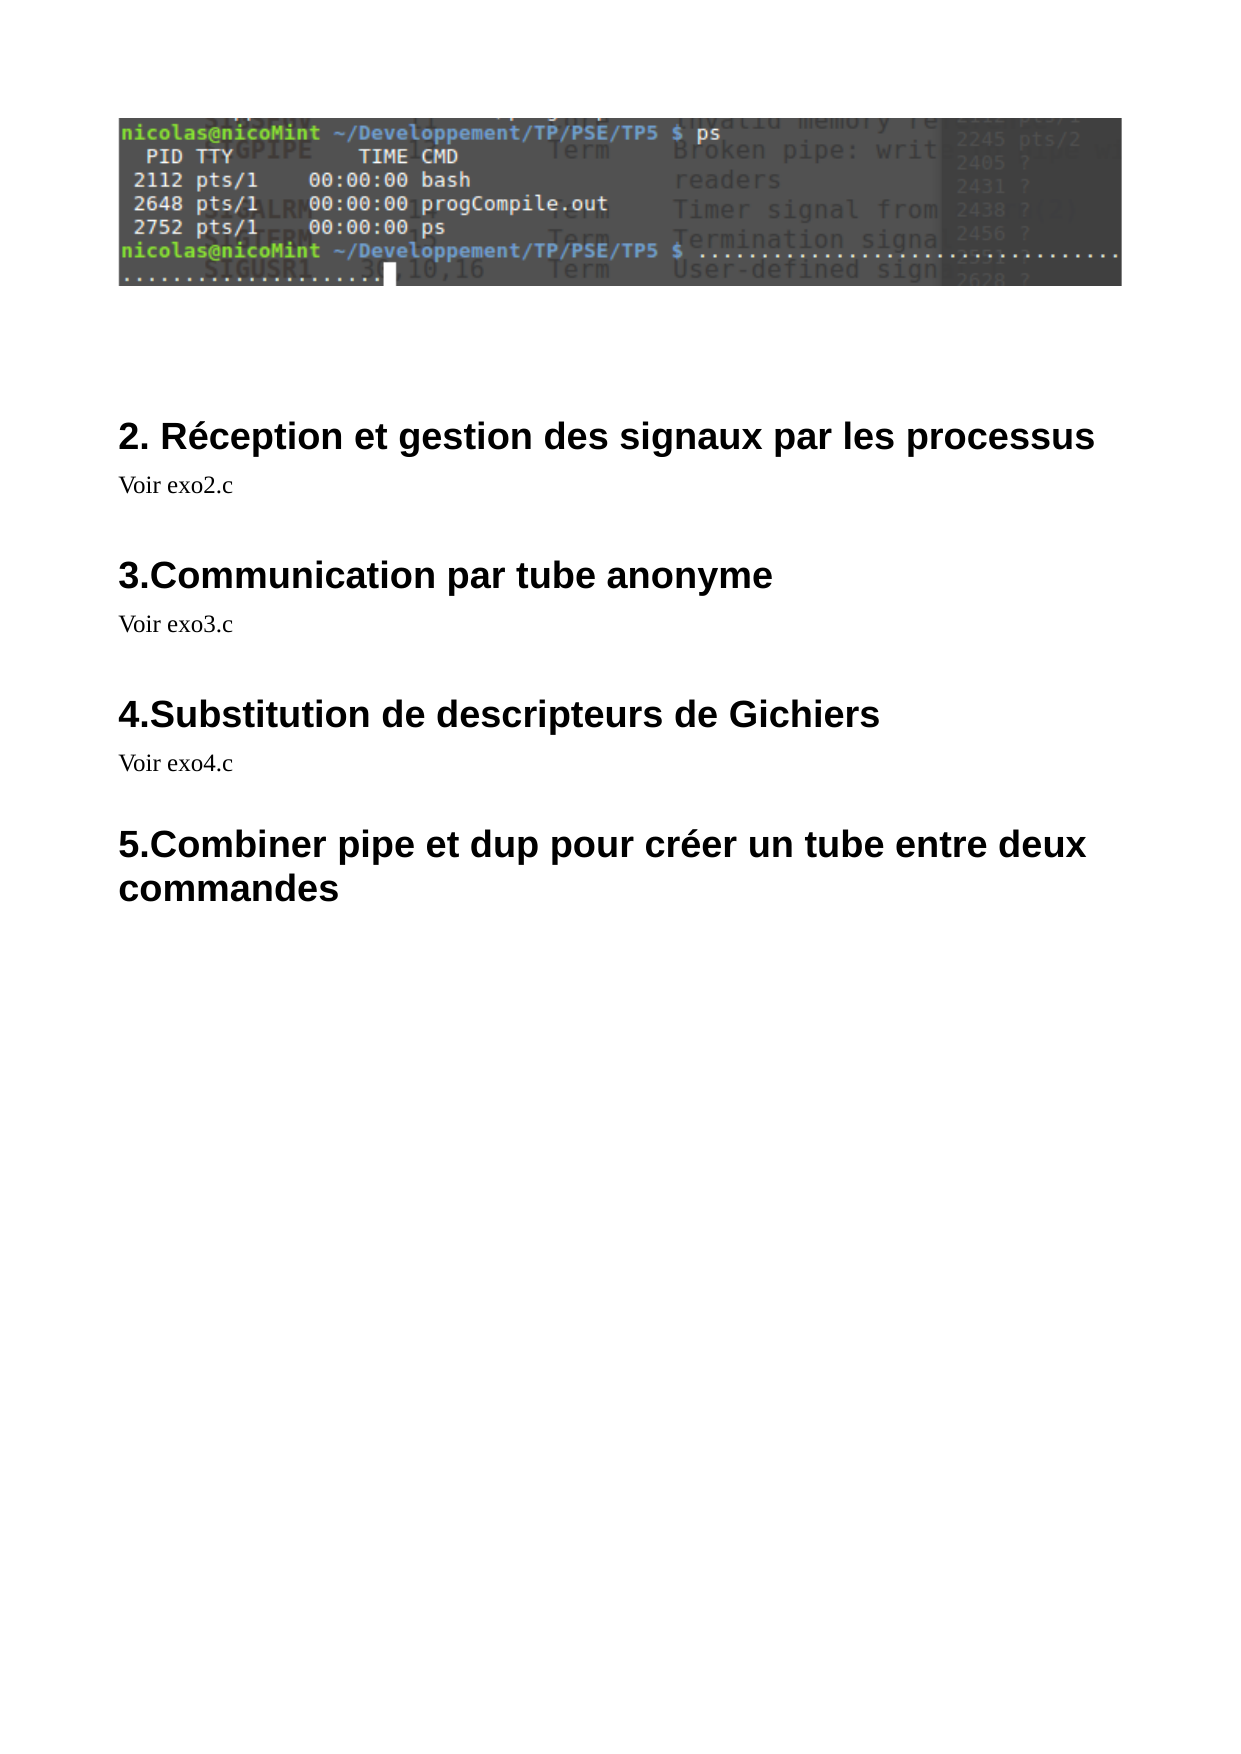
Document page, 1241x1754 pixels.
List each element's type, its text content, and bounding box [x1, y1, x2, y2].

subtitle 3.Communication par tube anonyme [118, 553, 1122, 596]
text Voir exo2.c [118, 470, 1122, 499]
picture [118, 118, 1122, 286]
text Voir exo4.c [118, 748, 1122, 776]
subtitle 4.Substitution de descripteurs de Gichiers [118, 691, 1122, 735]
subtitle 5.Combiner pipe et dup pour créer un tube entre deux commandes [118, 822, 1122, 909]
text Voir exo3.c [118, 609, 1122, 638]
subtitle 2. Réception et gestion des signaux par les processus [118, 414, 1122, 458]
